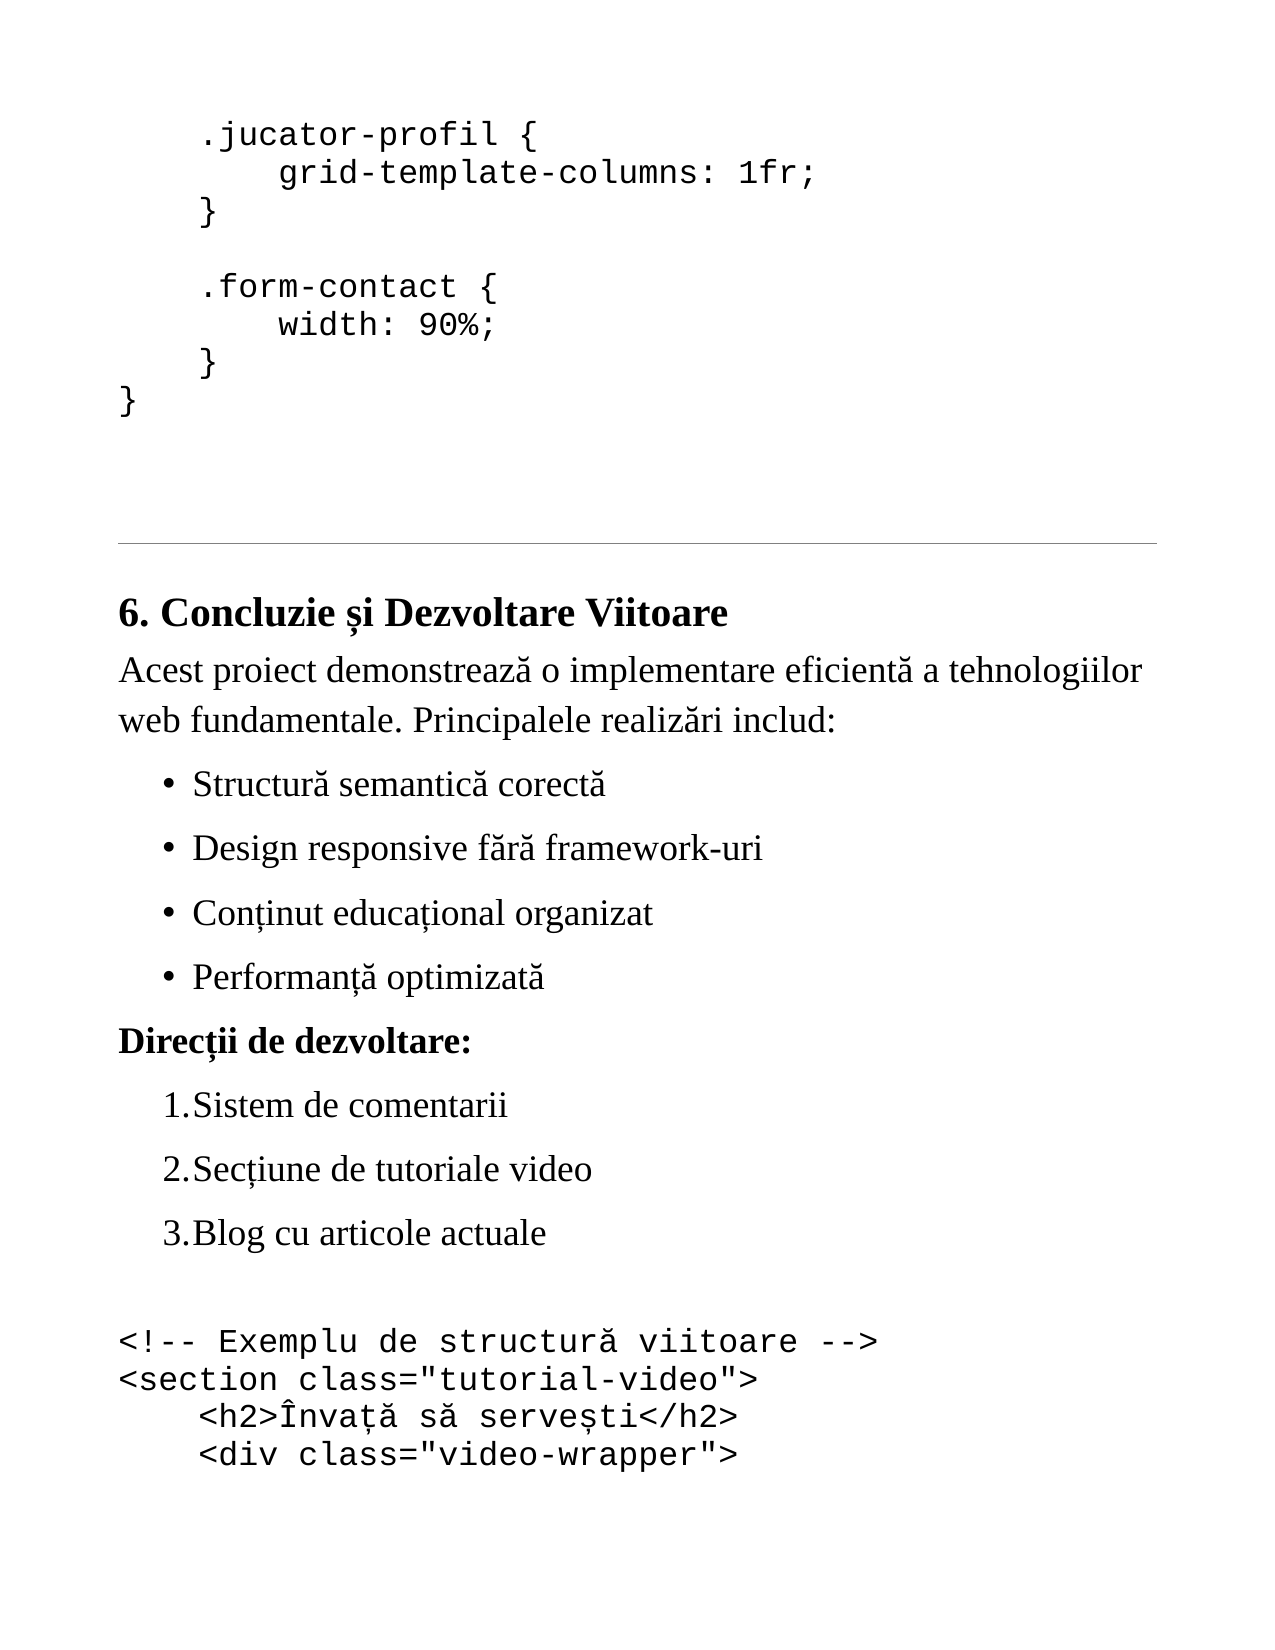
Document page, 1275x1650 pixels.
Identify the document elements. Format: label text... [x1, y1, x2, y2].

subtitle 6. Concluzie și Dezvoltare Viitoare [118, 587, 1157, 635]
list Sistem de comentarii [162, 1082, 1157, 1126]
list Conținut educațional organizat [162, 890, 1157, 933]
text <h2>Învață să servești</h2> [118, 1400, 1157, 1438]
text <!-- Exemplu de structură viitoare --> [118, 1324, 1157, 1362]
text Run HTMLML [118, 450, 1157, 493]
text .jucator-profil { [118, 118, 1157, 156]
list Performanță optimizată [162, 954, 1157, 997]
text Acest proiect demonstrează o implementare eficientă a tehnologiilor web fundamentale. Principalele realizări includ: [118, 648, 1157, 741]
list Structură semantică corectă [162, 762, 1157, 805]
list Secțiune de tutoriale video [162, 1147, 1157, 1190]
list Design responsive fără framework-uri [162, 826, 1157, 869]
text <section class="tutorial-video"> [118, 1362, 1157, 1400]
text .form-contact { [118, 269, 1157, 307]
text Direcții de dezvoltare: [118, 1018, 1157, 1061]
text width: 90%; [118, 307, 1157, 345]
text } [118, 383, 1157, 421]
text } [118, 194, 1157, 232]
list Blog cu articole actuale [162, 1211, 1157, 1254]
text grid-template-columns: 1fr; [118, 156, 1157, 194]
text <div class="video-wrapper"> [118, 1438, 1157, 1476]
text } [118, 345, 1157, 383]
